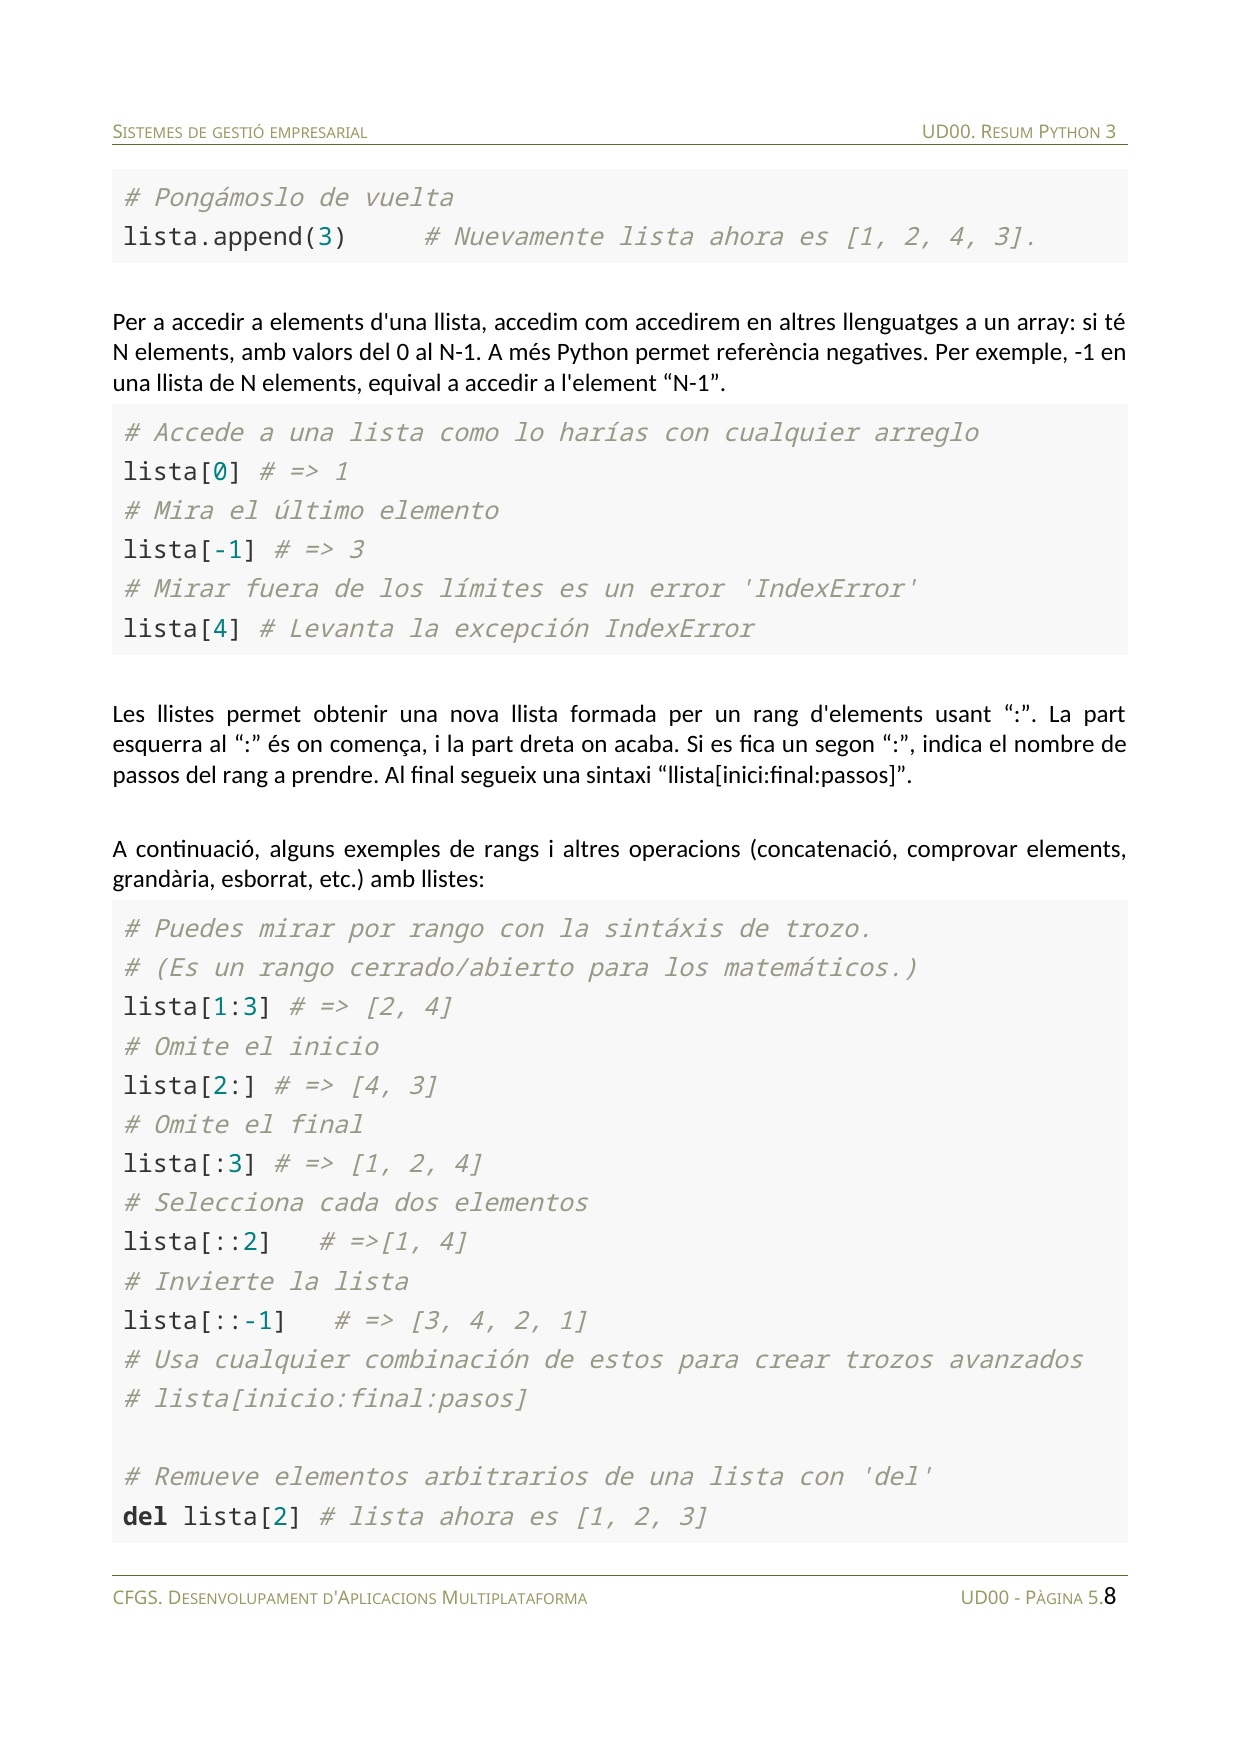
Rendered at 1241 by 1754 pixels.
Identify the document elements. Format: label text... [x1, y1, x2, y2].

table_header # Accede a una lista como lo harías con cualquier arreglo lista[0] # => 1 # Mira el último elemento lista[-1] # => 3 # Mirar fuera de los límites es un error 'IndexError' lista[4] # Levanta la excepción IndexError [112, 404, 1128, 655]
table_header # Puedes mirar por rango con la sintáxis de trozo. # (Es un rango cerrado/abierto para los matemáticos.) lista[1:3] # => [2, 4] # Omite el inicio lista[2:] # => [4, 3] # Omite el final lista[:3] # => [1, 2, 4] # Selecciona cada dos elementos lista[::2] # =>[1, 4] # Invierte la lista lista[::-1] # => [3, 4, 2, 1] # Usa cualquier combinación de estos para crear trozos avanzados # lista[inicio:final:pasos] # Remueve elementos arbitrarios de una lista con 'del' del lista[2] # lista ahora es [1, 2, 3] [112, 900, 1128, 1543]
text A continuació, alguns exemples de rangs i altres operacions (concatenació, comprovar elements, grandària, esborrat, etc.) amb llistes: [112, 833, 1128, 894]
text Les llistes permet obtenir una nova llista formada per un rang d'elements usant “:”. La part esquerra al “:” és on comença, i la part dreta on acaba. Si es fica un segon “:”, indica el nombre de passos del rang a prendre. Al final segueix una sintaxi “llista[inici:final:passos]”. [112, 698, 1128, 789]
table_header # Pongámoslo de vuelta lista.append(3) # Nuevamente lista ahora es [1, 2, 4, 3]. [112, 169, 1128, 263]
text Per a accedir a elements d'una llista, accedim com accedirem en altres llenguatges a un array: si té N elements, amb valors del 0 al N-1. A més Python permet referència negatives. Per exemple, -1 en una llista de N elements, equival a accedir a l'element “N-1”. [112, 306, 1128, 398]
